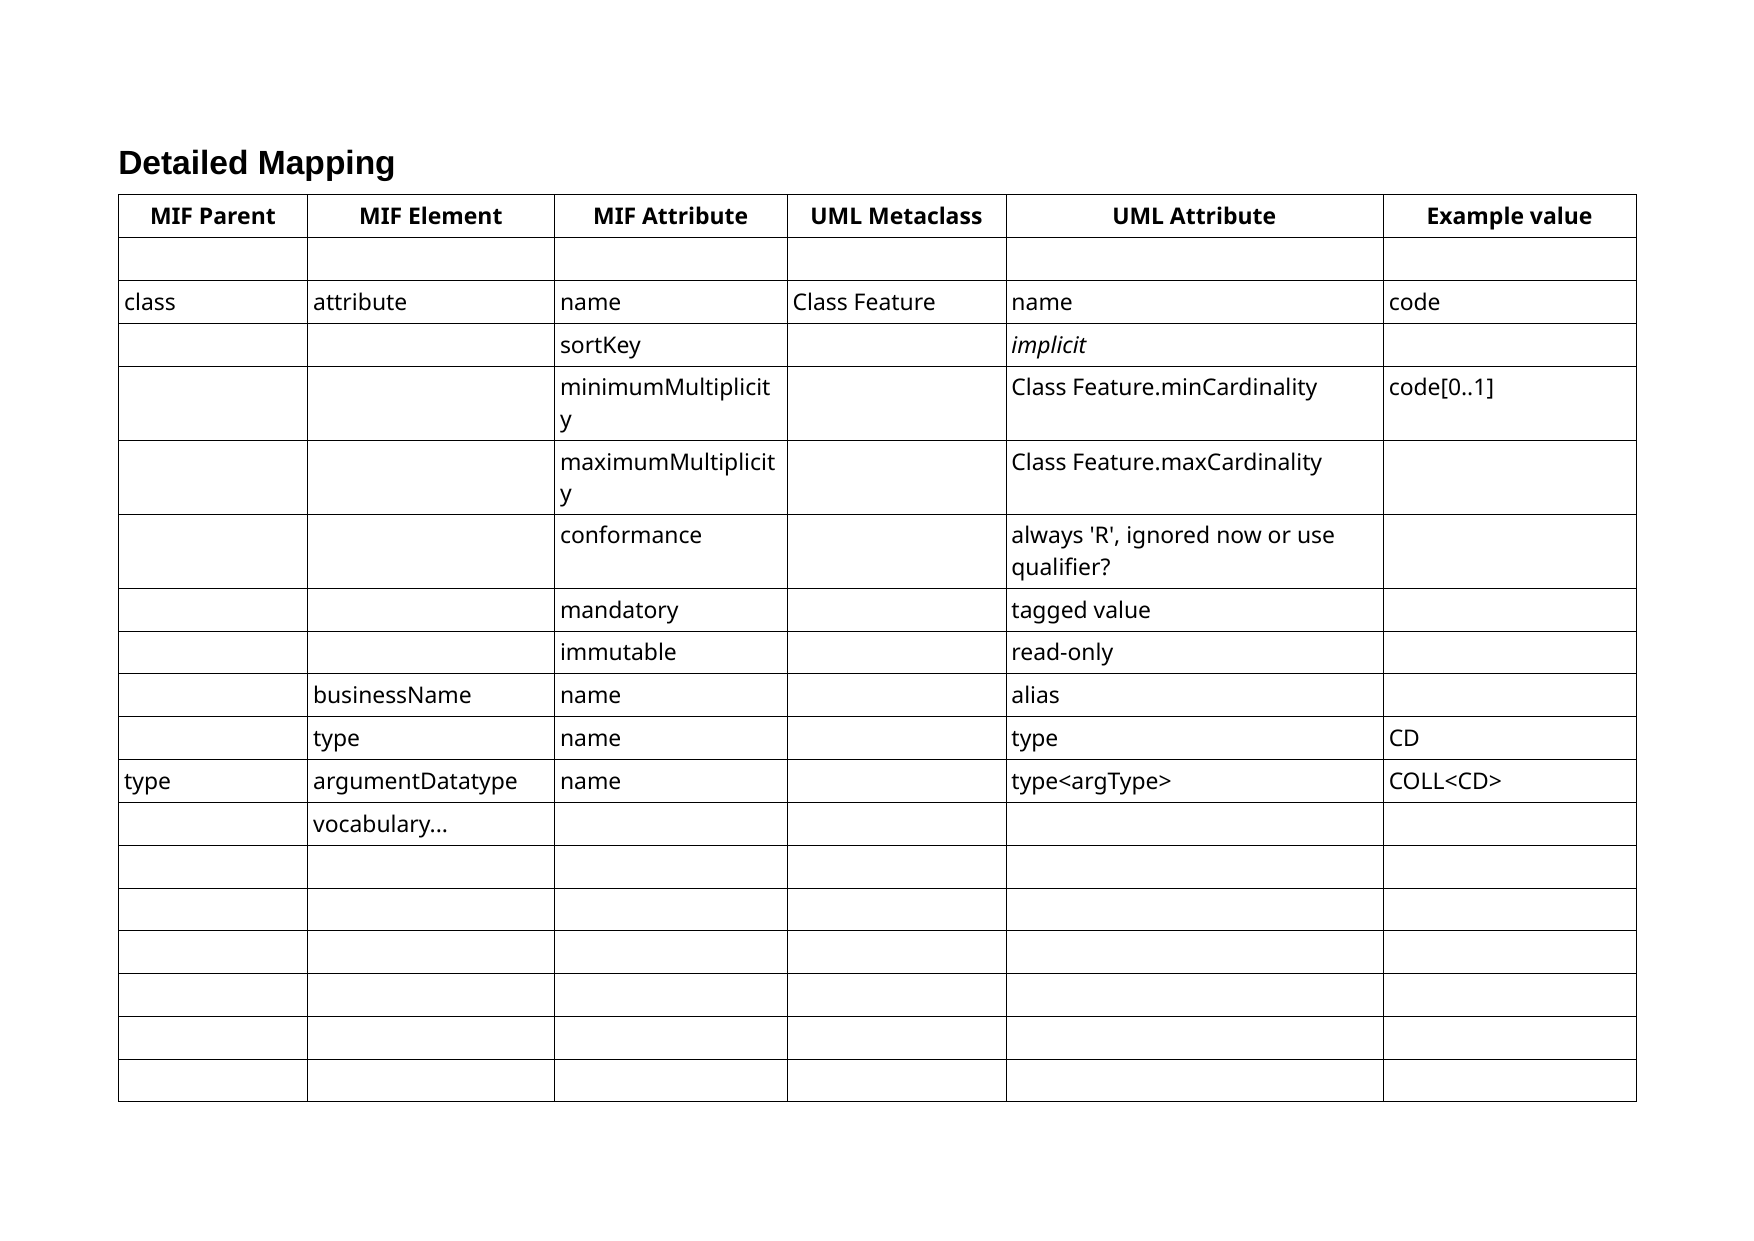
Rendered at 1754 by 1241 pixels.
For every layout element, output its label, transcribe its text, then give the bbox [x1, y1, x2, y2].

table_cell [1384, 974, 1636, 1016]
table_cell [788, 515, 1006, 588]
table_cell [1007, 803, 1383, 844]
table_cell conformance [555, 515, 787, 588]
table_cell [308, 589, 554, 631]
table_cell [1007, 846, 1383, 887]
table_cell [1384, 889, 1636, 930]
table_cell [119, 889, 307, 930]
table_cell [788, 717, 1006, 759]
table_cell [555, 889, 787, 930]
table_cell [119, 515, 307, 588]
table_cell [119, 674, 307, 716]
table_cell [308, 974, 554, 1016]
table_cell [1384, 238, 1636, 280]
table_cell [788, 846, 1006, 887]
table_cell name [555, 717, 787, 759]
table_cell [119, 589, 307, 631]
table_cell [1007, 931, 1383, 973]
table_cell [788, 931, 1006, 973]
table_cell name [555, 281, 787, 323]
table_cell [1007, 889, 1383, 930]
table_cell [1384, 803, 1636, 844]
table_header MIF Attribute [555, 195, 787, 237]
table_cell [119, 931, 307, 973]
table_cell [308, 515, 554, 588]
table_cell [308, 324, 554, 366]
table_cell [119, 238, 307, 280]
table_cell type [119, 760, 307, 802]
table_cell [119, 367, 307, 439]
table_cell name [1007, 281, 1383, 323]
subtitle Detailed Mapping [118, 143, 1636, 182]
table_cell [1007, 238, 1383, 280]
table_cell [119, 717, 307, 759]
table_cell [1384, 1060, 1636, 1101]
table_cell [119, 1017, 307, 1059]
table_cell vocabulary... [308, 803, 554, 844]
table_cell [308, 238, 554, 280]
table_cell [119, 324, 307, 366]
table_cell [308, 1060, 554, 1101]
table_cell [555, 238, 787, 280]
table_header UML Attribute [1007, 195, 1383, 237]
table_cell [119, 803, 307, 844]
table_cell [788, 974, 1006, 1016]
table_cell [308, 632, 554, 673]
table_cell Class Feature.maxCardinality [1007, 441, 1383, 514]
table_cell type [1007, 717, 1383, 759]
table_cell [555, 803, 787, 844]
table_cell [1384, 674, 1636, 716]
table_header UML Metaclass [788, 195, 1006, 237]
table_cell type<argType> [1007, 760, 1383, 802]
table_cell Class Feature.minCardinality [1007, 367, 1383, 439]
table_cell [788, 803, 1006, 844]
table_cell [119, 846, 307, 887]
table_cell [1384, 931, 1636, 973]
table_cell [555, 1017, 787, 1059]
table_cell [788, 1017, 1006, 1059]
table_cell [308, 367, 554, 439]
table_cell implicit [1007, 324, 1383, 366]
table_cell alias [1007, 674, 1383, 716]
table_cell minimumMultiplicity [555, 367, 787, 439]
table_cell read-only [1007, 632, 1383, 673]
table_cell [308, 931, 554, 973]
table_cell [119, 974, 307, 1016]
table_header MIF Element [308, 195, 554, 237]
table_cell [555, 846, 787, 887]
table_cell [308, 1017, 554, 1059]
table_header Example value [1384, 195, 1636, 237]
table_cell [788, 367, 1006, 439]
table_cell [119, 441, 307, 514]
table_cell code[0..1] [1384, 367, 1636, 439]
table_cell tagged value [1007, 589, 1383, 631]
table_cell always 'R', ignored now or use qualifier? [1007, 515, 1383, 588]
table_cell class [119, 281, 307, 323]
table_cell [788, 674, 1006, 716]
table_cell [1384, 441, 1636, 514]
table_cell code [1384, 281, 1636, 323]
table_cell [788, 760, 1006, 802]
table_cell Class Feature [788, 281, 1006, 323]
table_cell [308, 441, 554, 514]
table_cell [1384, 589, 1636, 631]
table_cell [788, 324, 1006, 366]
table_cell name [555, 674, 787, 716]
table_cell [308, 889, 554, 930]
table_cell [1007, 974, 1383, 1016]
table_cell [788, 441, 1006, 514]
table_cell [788, 589, 1006, 631]
table_cell [1384, 632, 1636, 673]
table_cell argumentDatatype [308, 760, 554, 802]
table_cell [555, 974, 787, 1016]
table_cell businessName [308, 674, 554, 716]
table_cell [119, 632, 307, 673]
table_cell [1384, 1017, 1636, 1059]
table_cell mandatory [555, 589, 787, 631]
table_cell [555, 931, 787, 973]
table_cell [788, 632, 1006, 673]
table_cell [1384, 515, 1636, 588]
table_cell [1007, 1017, 1383, 1059]
table_cell immutable [555, 632, 787, 673]
table_cell [1384, 324, 1636, 366]
table_cell sortKey [555, 324, 787, 366]
table_header MIF Parent [119, 195, 307, 237]
table_cell [308, 846, 554, 887]
table_cell type [308, 717, 554, 759]
table_cell COLL<CD> [1384, 760, 1636, 802]
table_cell [1384, 846, 1636, 887]
table_cell name [555, 760, 787, 802]
table_cell attribute [308, 281, 554, 323]
table_cell maximumMultiplicity [555, 441, 787, 514]
table_cell [119, 1060, 307, 1101]
table_cell [788, 1060, 1006, 1101]
table_cell [788, 889, 1006, 930]
table_cell CD [1384, 717, 1636, 759]
table_cell [555, 1060, 787, 1101]
table_cell [788, 238, 1006, 280]
table_cell [1007, 1060, 1383, 1101]
